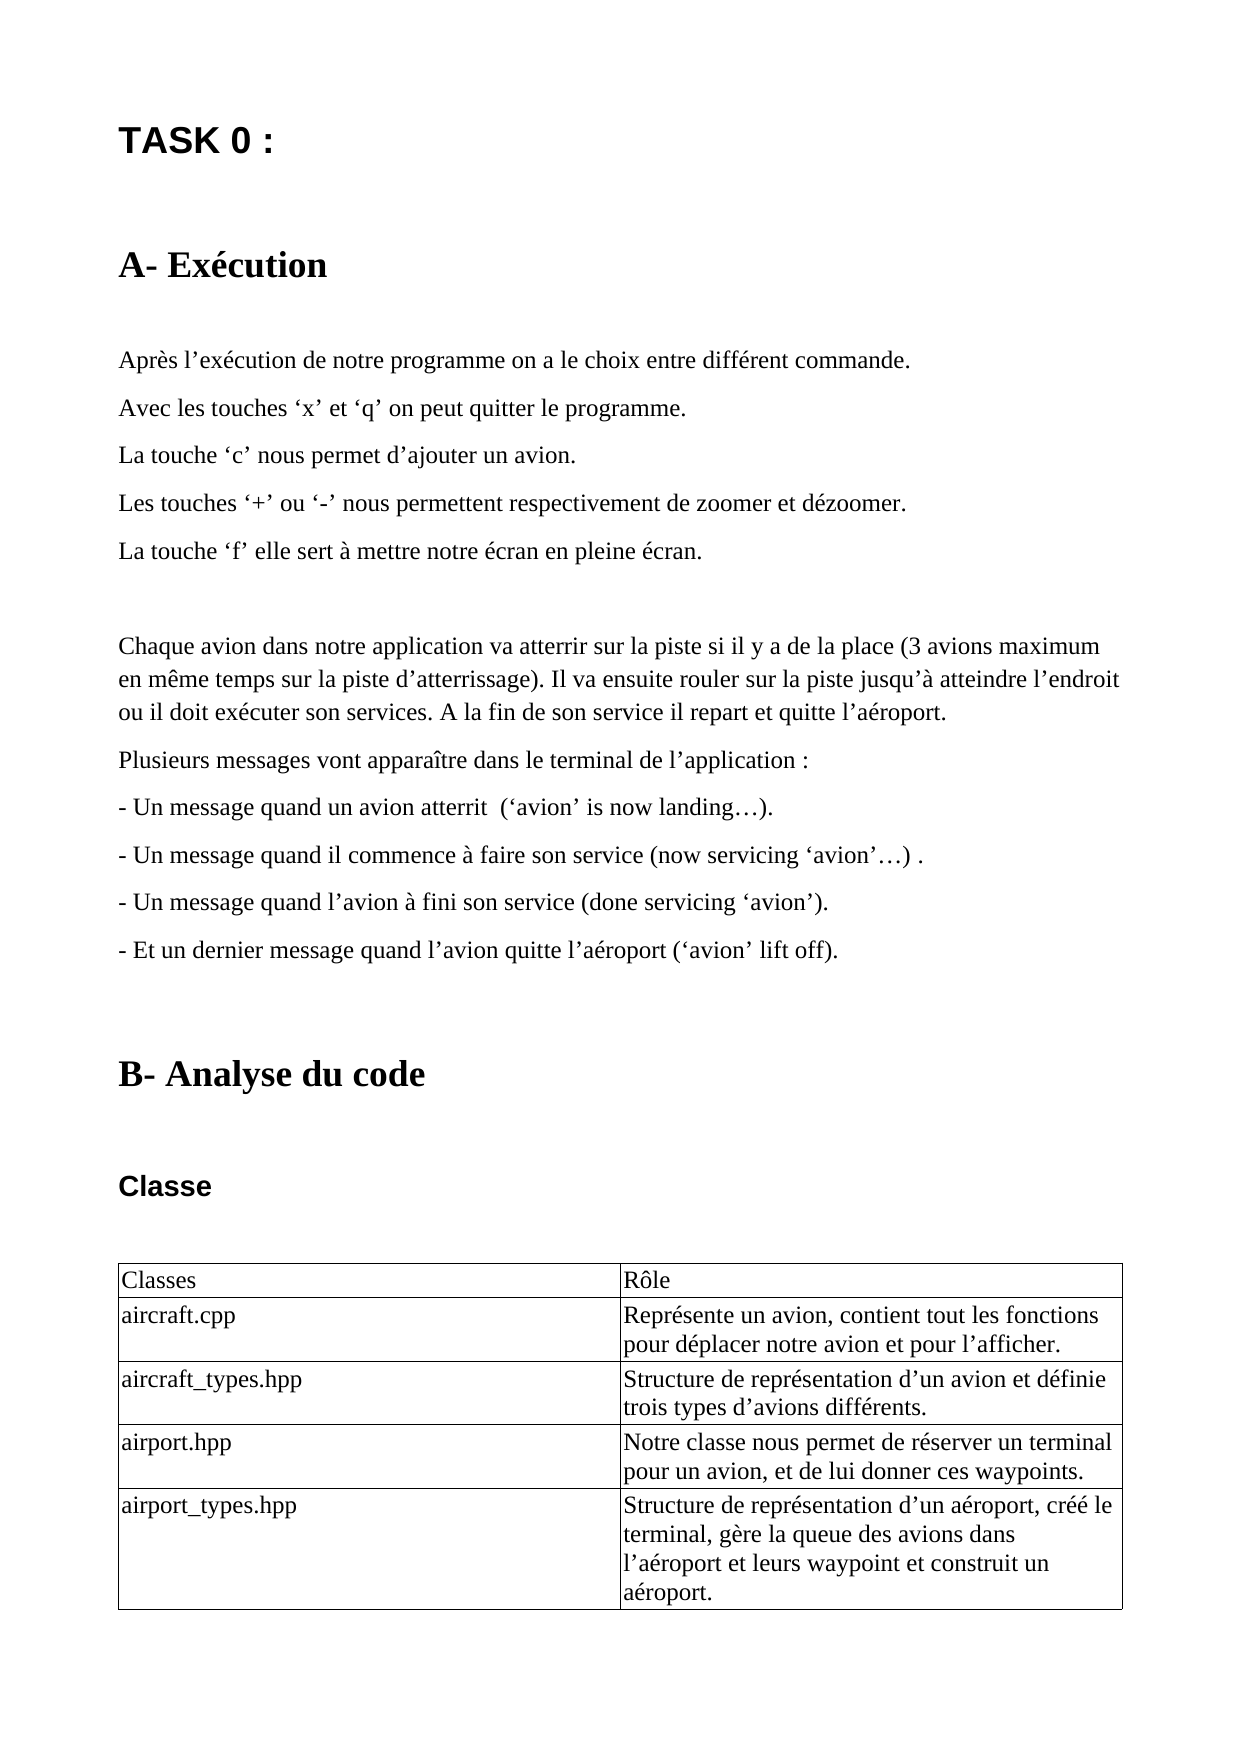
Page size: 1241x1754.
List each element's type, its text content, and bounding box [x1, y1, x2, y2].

text - Un message quand l’avion à fini son service (done servicing ‘avion’). [118, 887, 1122, 916]
subtitle A- Exécution [118, 242, 1122, 285]
subtitle B- Analyse du code [118, 1051, 1122, 1094]
text - Un message quand un avion atterrit (‘avion’ is now landing…). [118, 792, 1122, 821]
text La touche ‘c’ nous permet d’ajouter un avion. [118, 441, 1122, 469]
text - Un message quand il commence à faire son service (now servicing ‘avion’…) . [118, 840, 1122, 869]
table_cell aircraft_types.hpp [119, 1362, 620, 1424]
table_cell airport_types.hpp [119, 1489, 620, 1609]
table_header Classes [119, 1264, 620, 1297]
text Après l’exécution de notre programme on a le choix entre différent commande. [118, 345, 1122, 374]
text Les touches ‘+’ ou ‘-’ nous permettent respectivement de zoomer et dézoomer. [118, 488, 1122, 517]
subtitle Classe [118, 1169, 1122, 1202]
table_cell Structure de représentation d’un aéroport, créé le terminal, gère la queue des avions dans l’aéroport et leurs waypoint et construit un aéroport. [621, 1489, 1122, 1609]
text La touche ‘f’ elle sert à mettre notre écran en pleine écran. [118, 536, 1122, 564]
table_header Rôle [621, 1264, 1122, 1297]
table_cell airport.hpp [119, 1425, 620, 1488]
table_cell aircraft.cpp [119, 1298, 620, 1361]
text - Et un dernier message quand l’avion quitte l’aéroport (‘avion’ lift off). [118, 935, 1122, 964]
table_cell Notre classe nous permet de réserver un terminal pour un avion, et de lui donner ces waypoints. [621, 1425, 1122, 1488]
table_cell Structure de représentation d’un avion et définie trois types d’avions différents. [621, 1362, 1122, 1424]
text Plusieurs messages vont apparaître dans le terminal de l’application : [118, 745, 1122, 773]
table_cell Représente un avion, contient tout les fonctions pour déplacer notre avion et pour l’afficher. [621, 1298, 1122, 1361]
subtitle TASK 0 : [118, 118, 1122, 161]
text Chaque avion dans notre application va atterrir sur la piste si il y a de la place (3 avions maximum en même temps sur la piste d’atterrissage). Il va ensuite rouler sur la piste jusqu’à atteindre l’endroit ou il doit exécuter son services. A la fin de son service il repart et quitte l’aéroport. [118, 631, 1122, 726]
text Avec les touches ‘x’ et ‘q’ on peut quitter le programme. [118, 393, 1122, 422]
